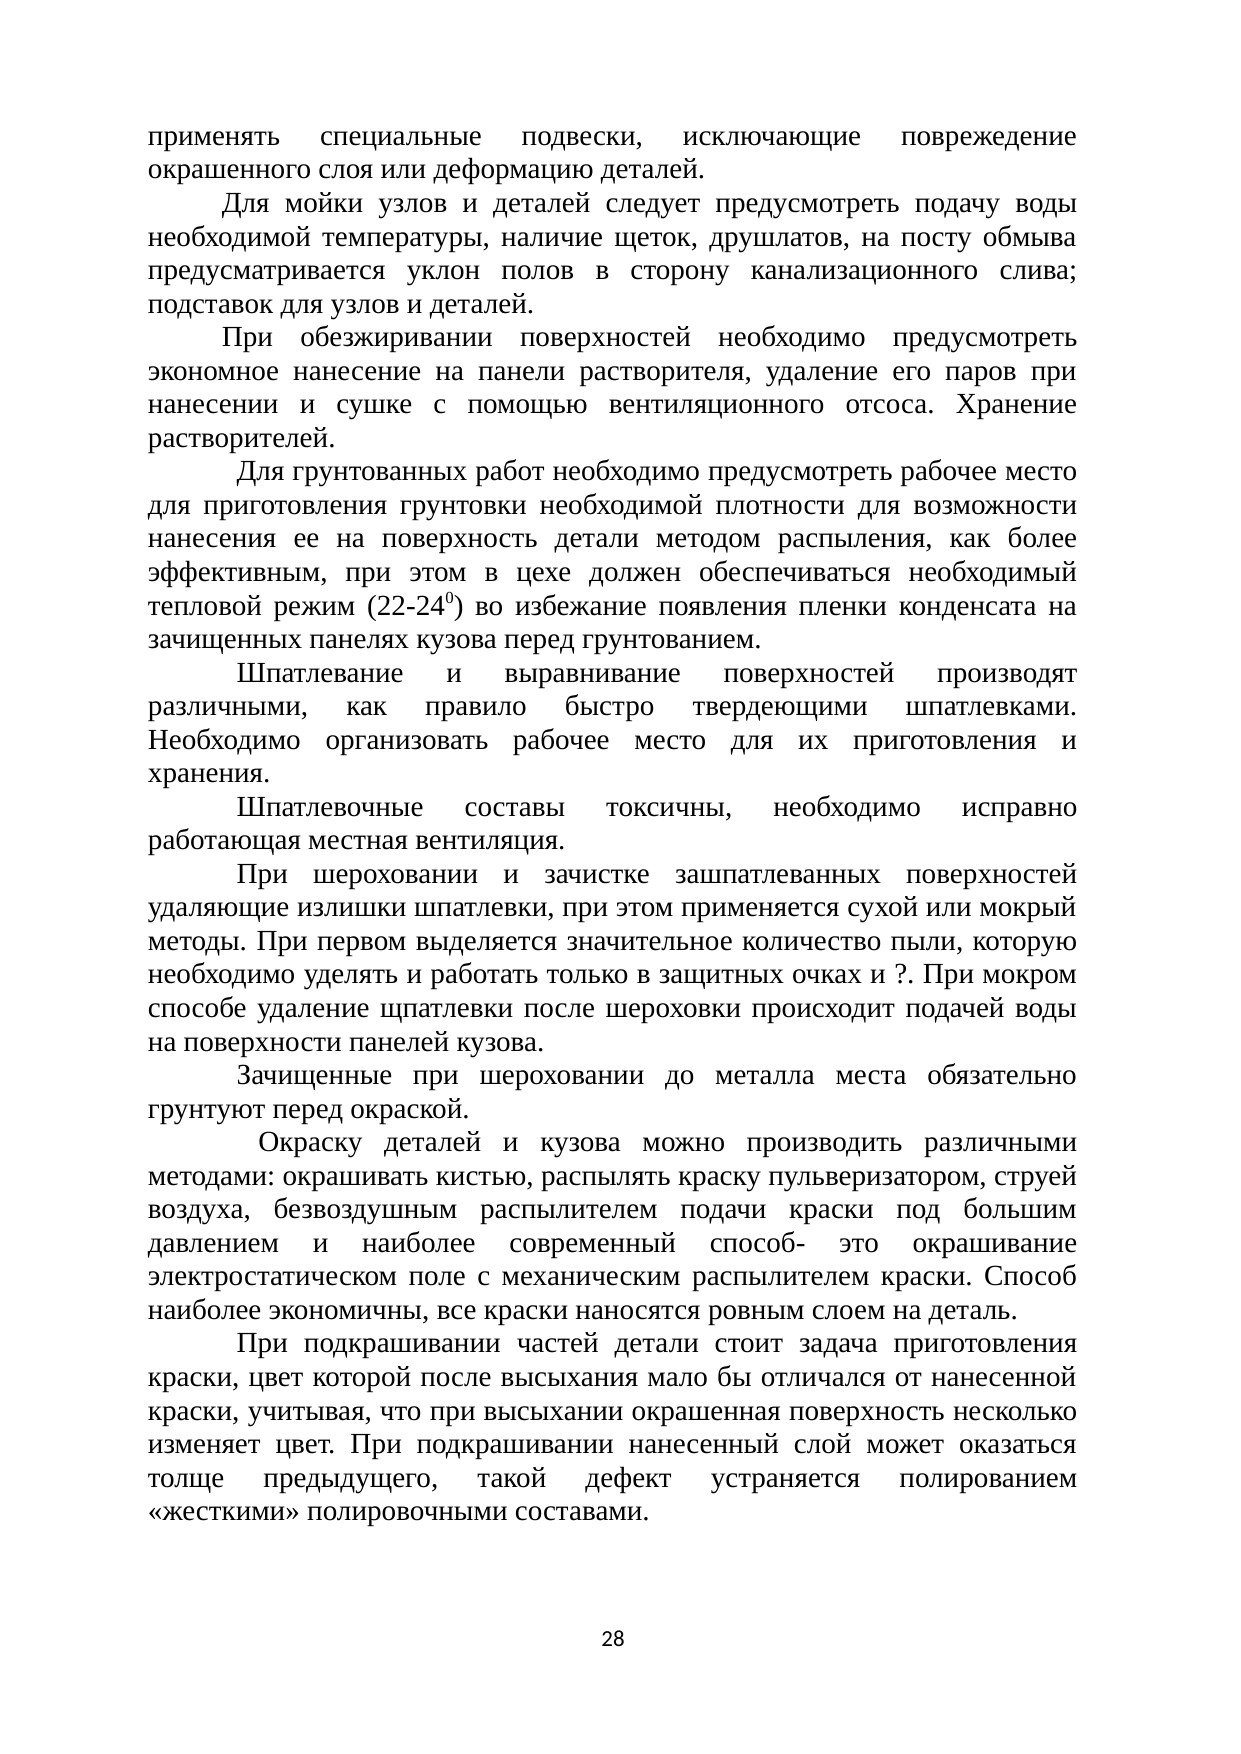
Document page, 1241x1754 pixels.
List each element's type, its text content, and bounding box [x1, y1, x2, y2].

text При подкрашивании частей детали стоит задача приготовления краски, цвет которой после высыхания мало бы отличался от нанесенной краски, учитывая, что при высыхании окрашенная поверхность несколько изменяет цвет. При подкрашивании нанесенный слой может оказаться толще предыдущего, такой дефект устраняется полированием «жесткими» полировочными составами. [148, 1326, 1078, 1527]
text Окраску деталей и кузова можно производить различными методами: окрашивать кистью, распылять краску пульверизатором, струей воздуха, безвоздушным распылителем подачи краски под большим давлением и наиболее современный способ- это окрашивание электростатическом поле с механическим распылителем краски. Способ наиболее экономичны, все краски наносятся ровным слоем на деталь. [148, 1124, 1078, 1326]
text Для мойки узлов и деталей следует предусмотреть подачу воды необходимой температуры, наличие щеток, друшлатов, на посту обмыва предусматривается уклон полов в сторону канализационного слива; подставок для узлов и деталей. [148, 185, 1078, 319]
text При шероховании и зачистке зашпатлеванных поверхностей удаляющие излишки шпатлевки, при этом применяется сухой или мокрый методы. При первом выделяется значительное количество пыли, которую необходимо уделять и работать только в защитных очках и ?. При мокром способе удаление щпатлевки после шероховки происходит подачей воды на поверхности панелей кузова. [148, 856, 1078, 1057]
text Шпатлевание и выравнивание поверхностей производят различными, как правило быстро твердеющими шпатлевками. Необходимо организовать рабочее место для их приготовления и хранения. [148, 655, 1078, 789]
text Для грунтованных работ необходимо предусмотреть рабочее место для приготовления грунтовки необходимой плотности для возможности нанесения ее на поверхность детали методом распыления, как более эффективным, при этом в цехе должен обеспечиваться необходимый тепловой режим (22-240) во избежание появления пленки конденсата на зачищенных панелях кузова перед грунтованием. [148, 453, 1078, 655]
text применять специальные подвески, исключающие поврежедение окрашенного слоя или деформацию деталей. [148, 118, 1078, 185]
text Зачищенные при шероховании до металла места обязательно грунтуют перед окраской. [148, 1057, 1078, 1124]
text При обезжиривании поверхностей необходимо предусмотреть экономное нанесение на панели растворителя, удаление его паров при нанесении и сушке с помощью вентиляционного отсоса. Хранение растворителей. [148, 319, 1078, 453]
text Шпатлевочные составы токсичны, необходимо исправно работающая местная вентиляция. [148, 789, 1078, 856]
